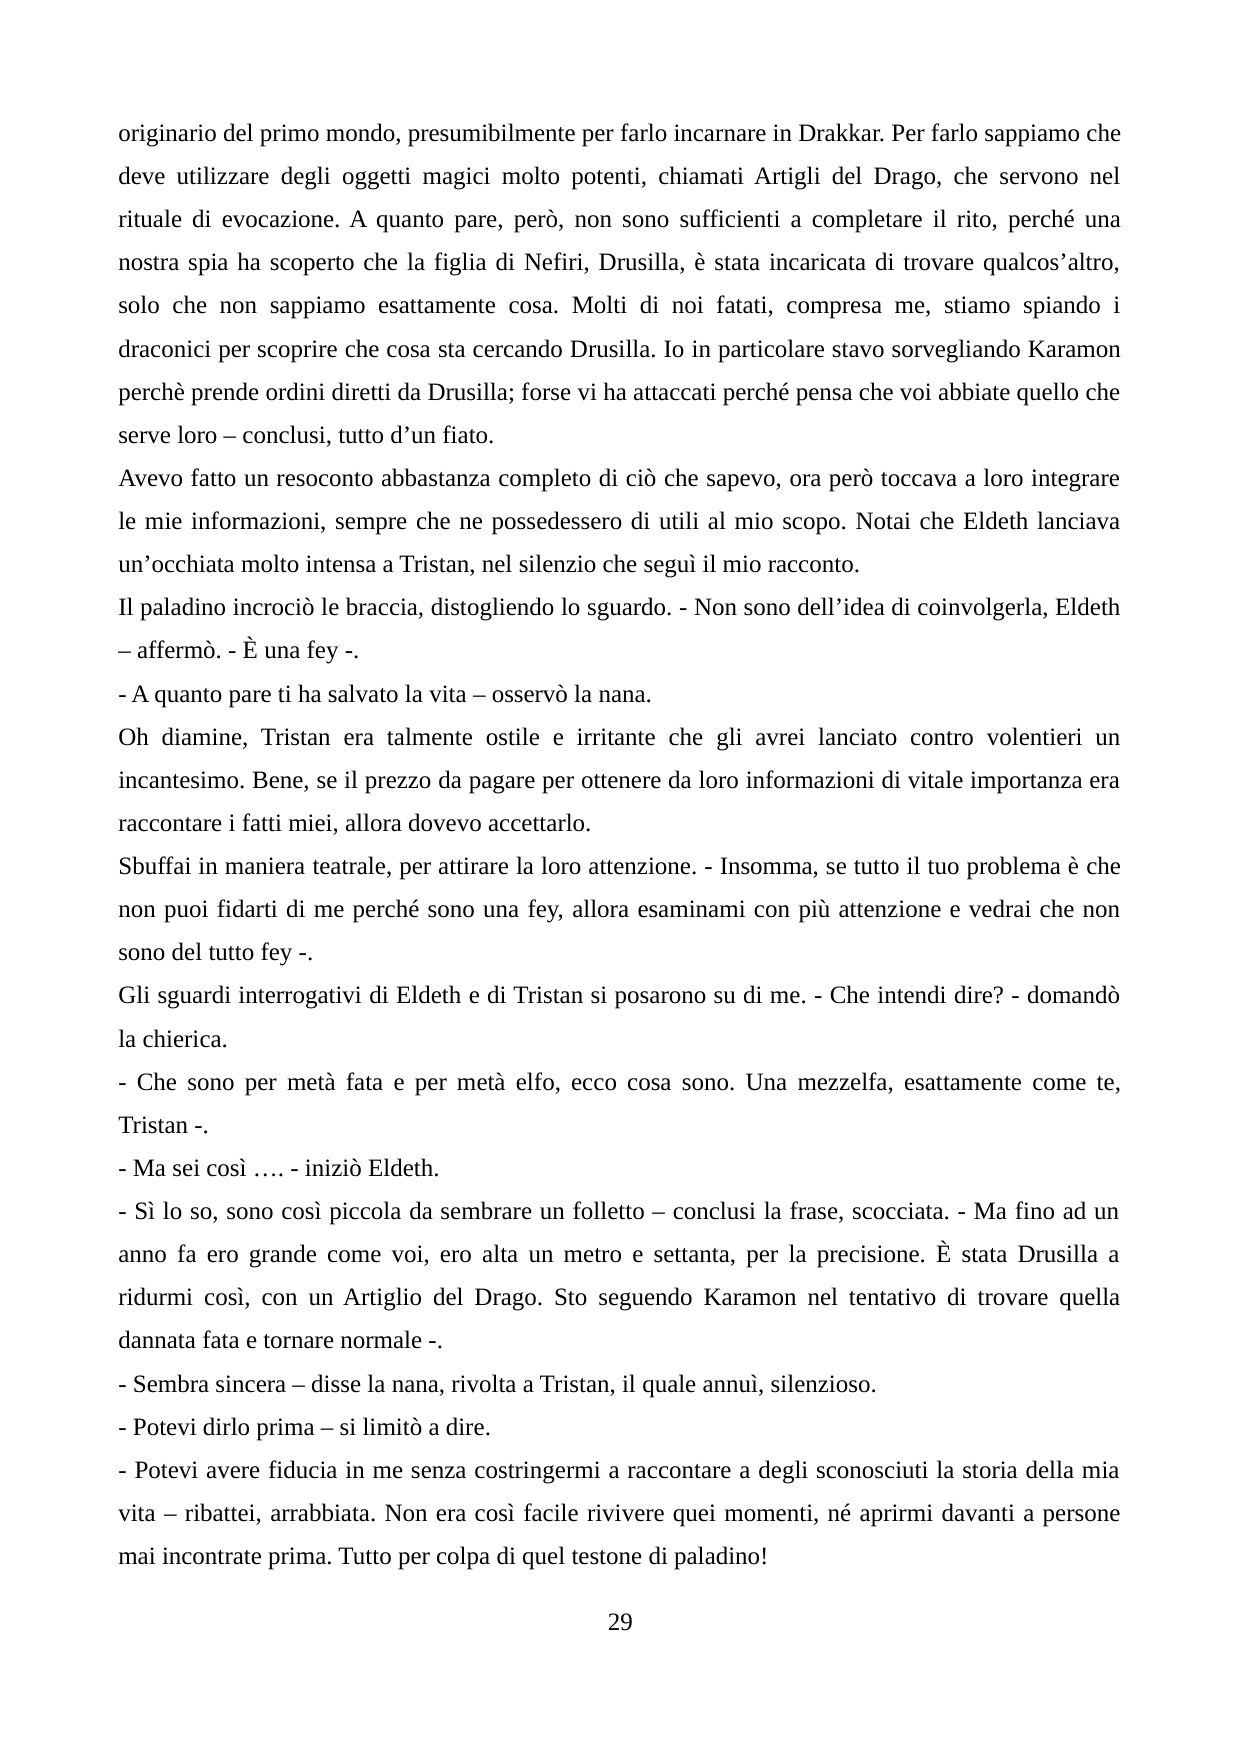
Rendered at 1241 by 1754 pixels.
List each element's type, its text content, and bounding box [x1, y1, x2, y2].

text - Sì lo so, sono così piccola da sembrare un folletto – conclusi la frase, scocciata. - Ma fino ad un anno fa ero grande come voi, ero alta un metro e settanta, per la precisione. È stata Drusilla a ridurmi così, con un Artiglio del Drago. Sto seguendo Karamon nel tentativo di trovare quella dannata fata e tornare normale -. [118, 1196, 1122, 1354]
text - Ma sei così …. - iniziò Eldeth. [118, 1153, 1122, 1182]
text - Sembra sincera – disse la nana, rivolta a Tristan, il quale annuì, silenzioso. [118, 1369, 1122, 1397]
text - Potevi dirlo prima – si limitò a dire. [118, 1412, 1122, 1441]
text Avevo fatto un resoconto abbastanza completo di ciò che sapevo, ora però toccava a loro integrare le mie informazioni, sempre che ne possedessero di utili al mio scopo. Notai che Eldeth lanciava un’occhiata molto intensa a Tristan, nel silenzio che seguì il mio racconto. [118, 463, 1122, 578]
text originario del primo mondo, presumibilmente per farlo incarnare in Drakkar. Per farlo sappiamo che deve utilizzare degli oggetti magici molto potenti, chiamati Artigli del Drago, che servono nel rituale di evocazione. A quanto pare, però, non sono sufficienti a completare il rito, perché una nostra spia ha scoperto che la figlia di Nefiri, Drusilla, è stata incaricata di trovare qualcos’altro, solo che non sappiamo esattamente cosa. Molti di noi fatati, compresa me, stiamo spiando i draconici per scoprire che cosa sta cercando Drusilla. Io in particolare stavo sorvegliando Karamon perchè prende ordini diretti da Drusilla; forse vi ha attaccati perché pensa che voi abbiate quello che serve loro – conclusi, tutto d’un fiato. [118, 118, 1122, 449]
text Oh diamine, Tristan era talmente ostile e irritante che gli avrei lanciato contro volentieri un incantesimo. Bene, se il prezzo da pagare per ottenere da loro informazioni di vitale importanza era raccontare i fatti miei, allora dovevo accettarlo. [118, 722, 1122, 837]
text - Che sono per metà fata e per metà elfo, ecco cosa sono. Una mezzelfa, esattamente come te, Tristan -. [118, 1067, 1122, 1139]
text Il paladino incrociò le braccia, distogliendo lo sguardo. - Non sono dell’idea di coinvolgerla, Eldeth – affermò. - È una fey -. [118, 592, 1122, 664]
text - A quanto pare ti ha salvato la vita – osservò la nana. [118, 679, 1122, 707]
text Gli sguardi interrogativi di Eldeth e di Tristan si posarono su di me. - Che intendi dire? - domandò la chierica. [118, 981, 1122, 1052]
text Sbuffai in maniera teatrale, per attirare la loro attenzione. - Insomma, se tutto il tuo problema è che non puoi fidarti di me perché sono una fey, allora esaminami con più attenzione e vedrai che non sono del tutto fey -. [118, 851, 1122, 966]
text - Potevi avere fiducia in me senza costringermi a raccontare a degli sconosciuti la storia della mia vita – ribattei, arrabbiata. Non era così facile rivivere quei momenti, né aprirmi davanti a persone mai incontrate prima. Tutto per colpa di quel testone di paladino! [118, 1455, 1122, 1570]
